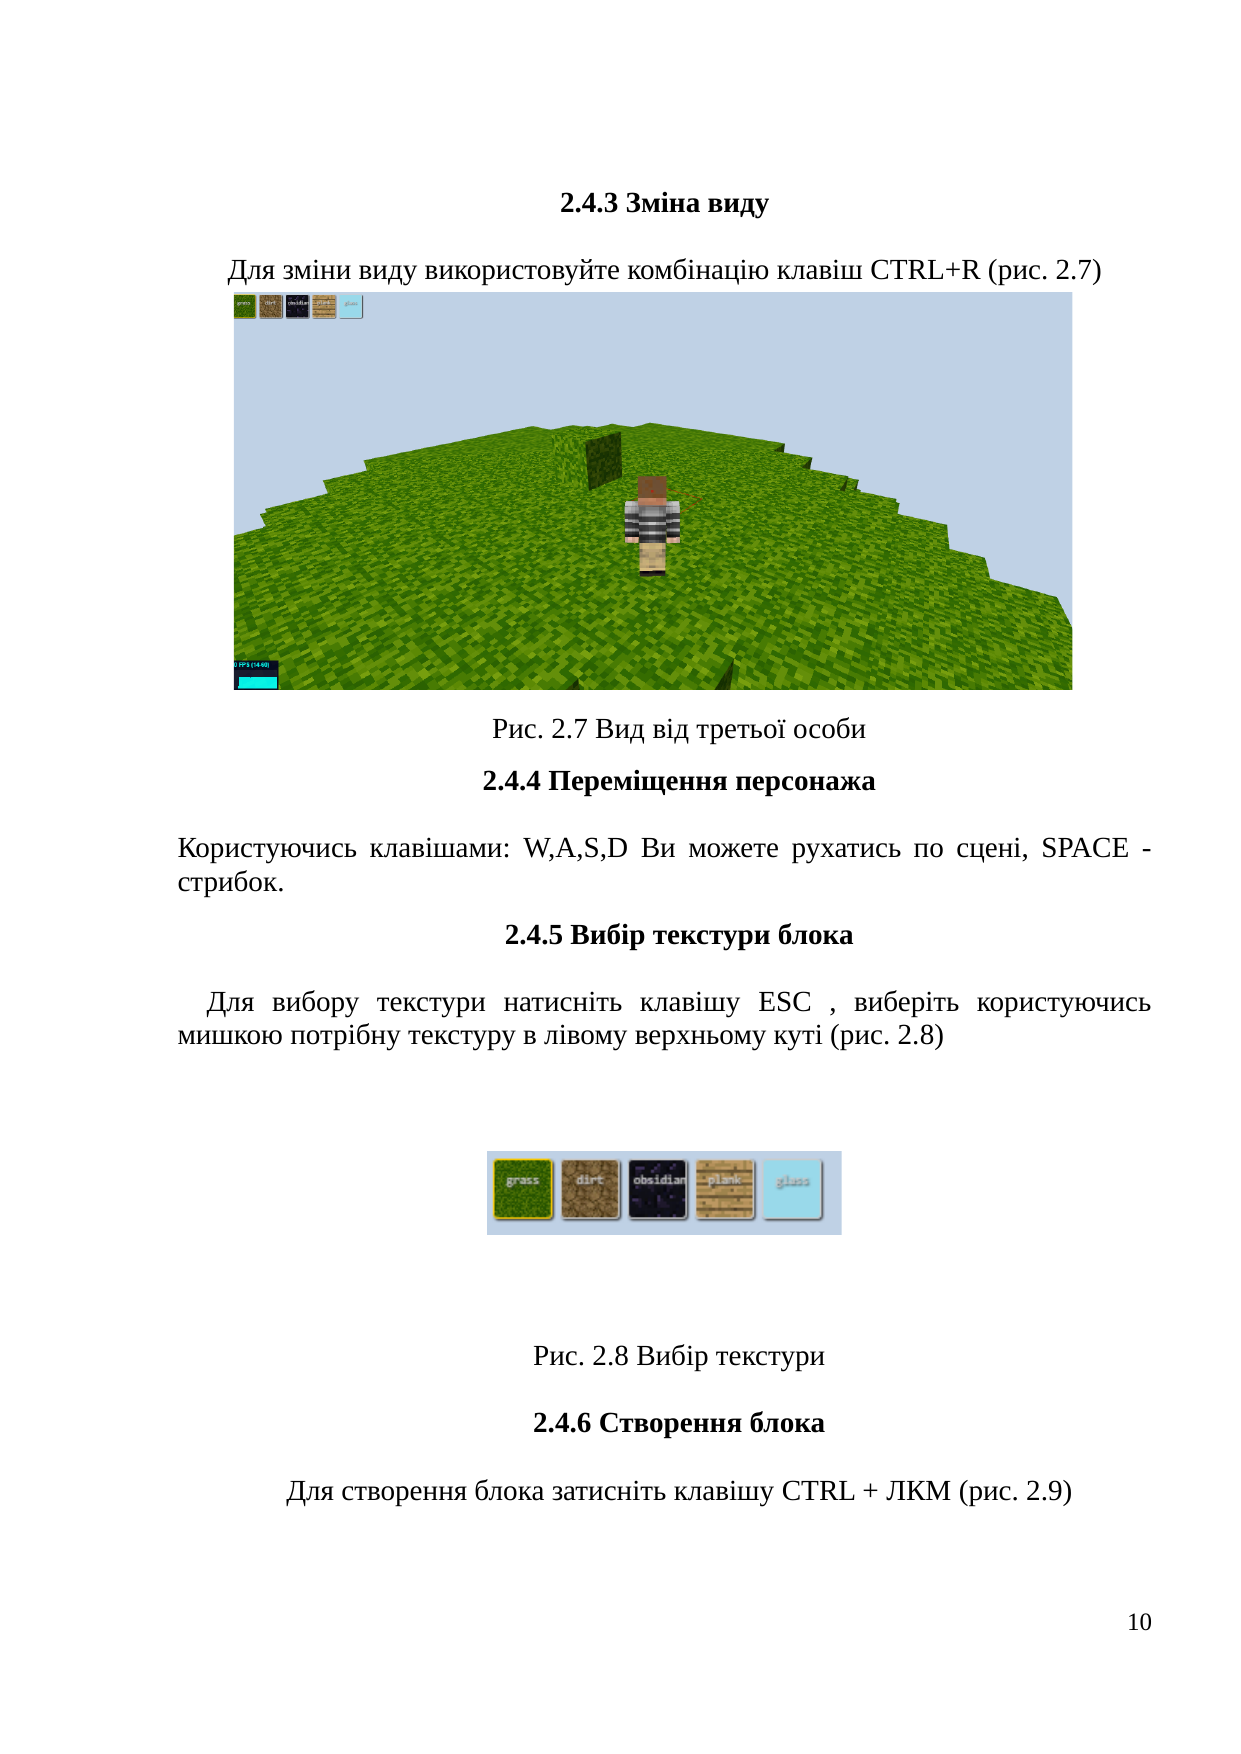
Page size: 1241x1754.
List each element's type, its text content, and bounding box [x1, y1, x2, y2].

picture [233, 292, 1073, 690]
text 2.4.3 Зміна виду [177, 185, 1152, 219]
text Рис. 2.7 Вид від третьої особи [177, 353, 1152, 744]
text 2.4.6 Створення блока [177, 1406, 1152, 1439]
text Користуючись клавішами: W,A,S,D Ви можете рухатись по сцені, SPACE - стрибок. [177, 831, 1152, 898]
text 2.4.5 Вибір текстури блока [177, 917, 1152, 950]
picture [487, 1151, 842, 1235]
text Для зміни виду використовуйте комбінацію клавіш CTRL+R (рис. 2.7) [177, 252, 1152, 286]
text Для створення блока затисніть клавішу CTRL + ЛКМ (рис. 2.9) [177, 1473, 1152, 1506]
text Для вибору текстури натисніть клавішу ESC , виберіть користуючись мишкою потрібну текстуру в лівому верхньому куті (рис. 2.8) [177, 984, 1152, 1051]
text 2.4.4 Переміщення персонажа [177, 763, 1152, 797]
text Рис. 2.8 Вибір текстури [177, 1338, 1152, 1372]
